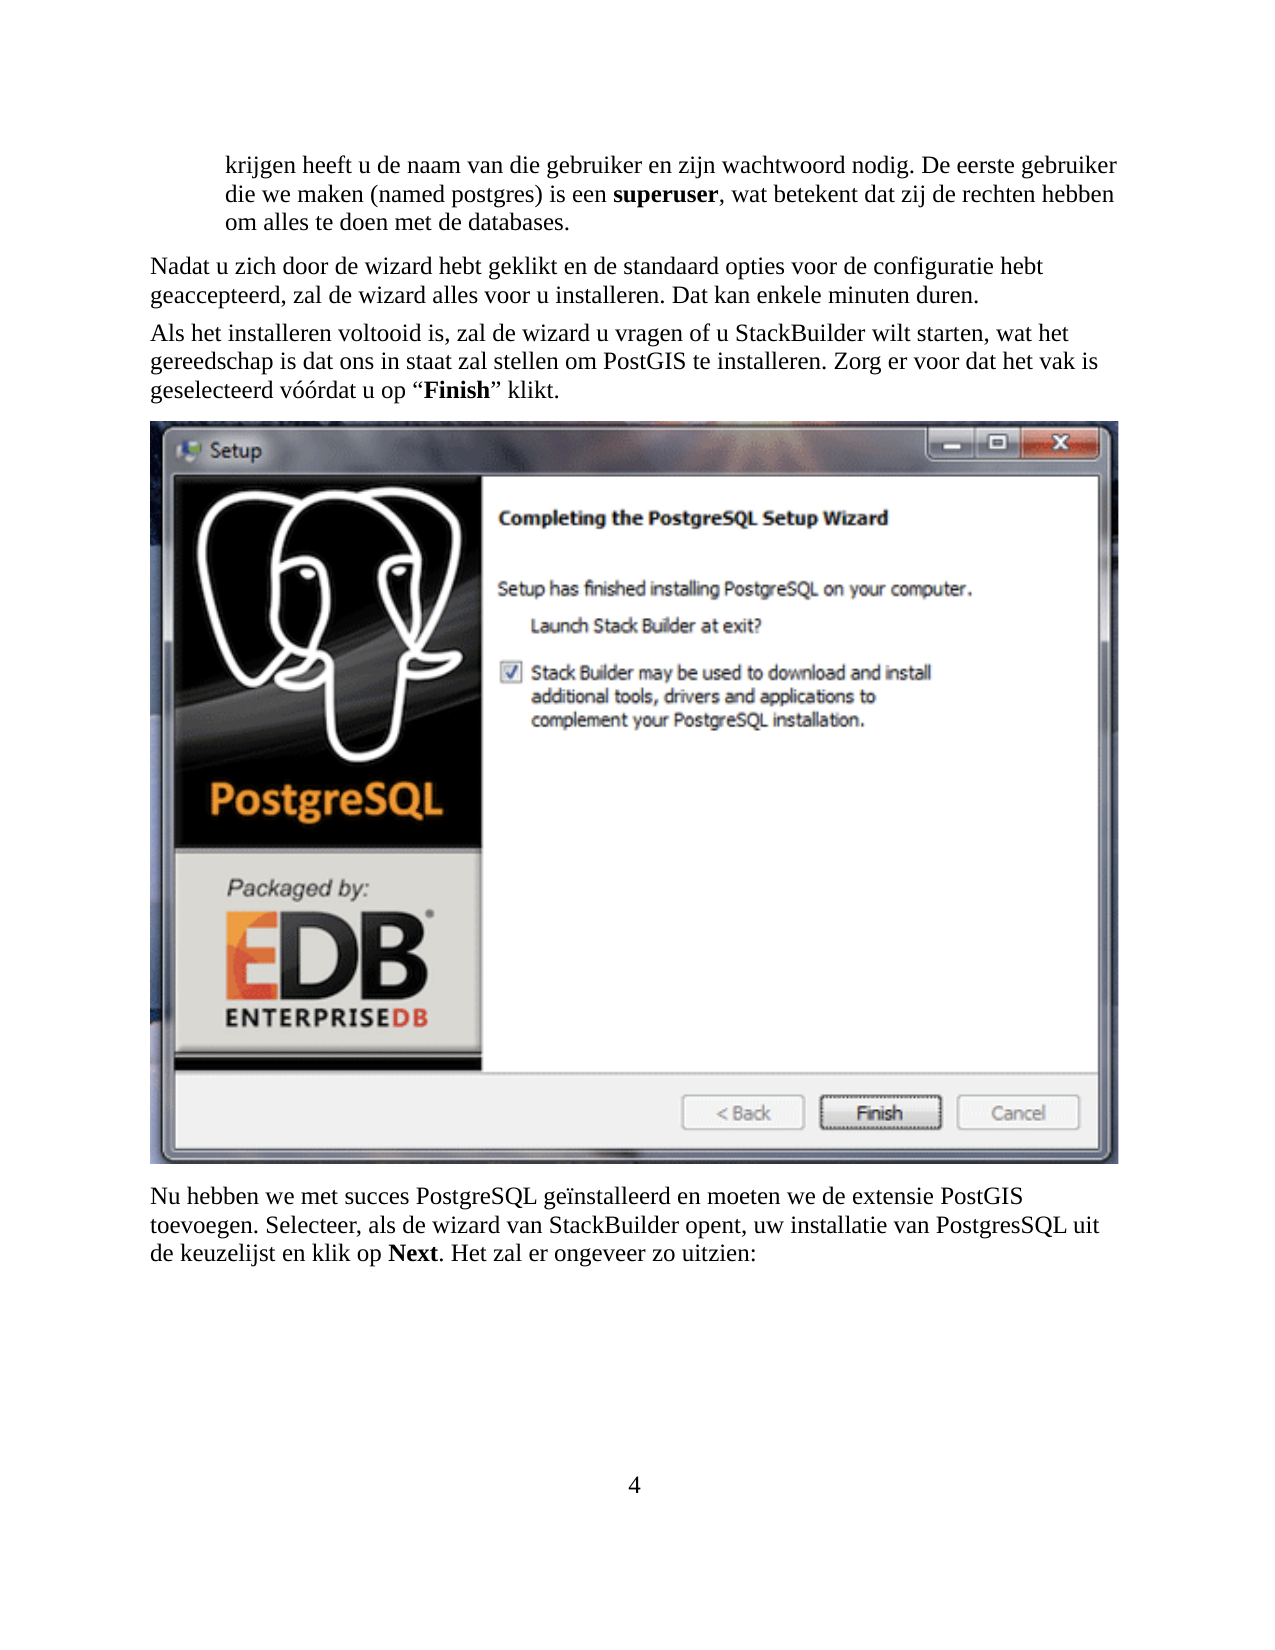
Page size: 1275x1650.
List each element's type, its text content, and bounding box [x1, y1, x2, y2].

text Als het installeren voltooid is, zal de wizard u vragen of u StackBuilder wilt starten, wat het gereedschap is dat ons in staat zal stellen om PostGIS te installeren. Zorg er voor dat het vak is geselecteerd vóórdat u op “Finish” klikt. [150, 318, 1125, 404]
text Nu hebben we met succes PostgreSQL geïnstalleerd en moeten we de extensie PostGIS toevoegen. Selecteer, als de wizard van StackBuilder opent, uw installatie van PostgresSQL uit de keuzelijst en klik op Next. Het zal er ongeveer zo uitzien: [150, 1181, 1125, 1267]
picture [150, 421, 1119, 1164]
text Nadat u zich door de wizard hebt geklikt en de standaard opties voor de configuratie hebt geaccepteerd, zal de wizard alles voor u installeren. Dat kan enkele minuten duren. [150, 251, 1125, 309]
text krijgen heeft u de naam van die gebruiker en zijn wachtwoord nodig. De eerste gebruiker die we maken (named postgres) is een superuser, wat betekent dat zij de rechten hebben om alles te doen met de databases. [225, 150, 1125, 236]
